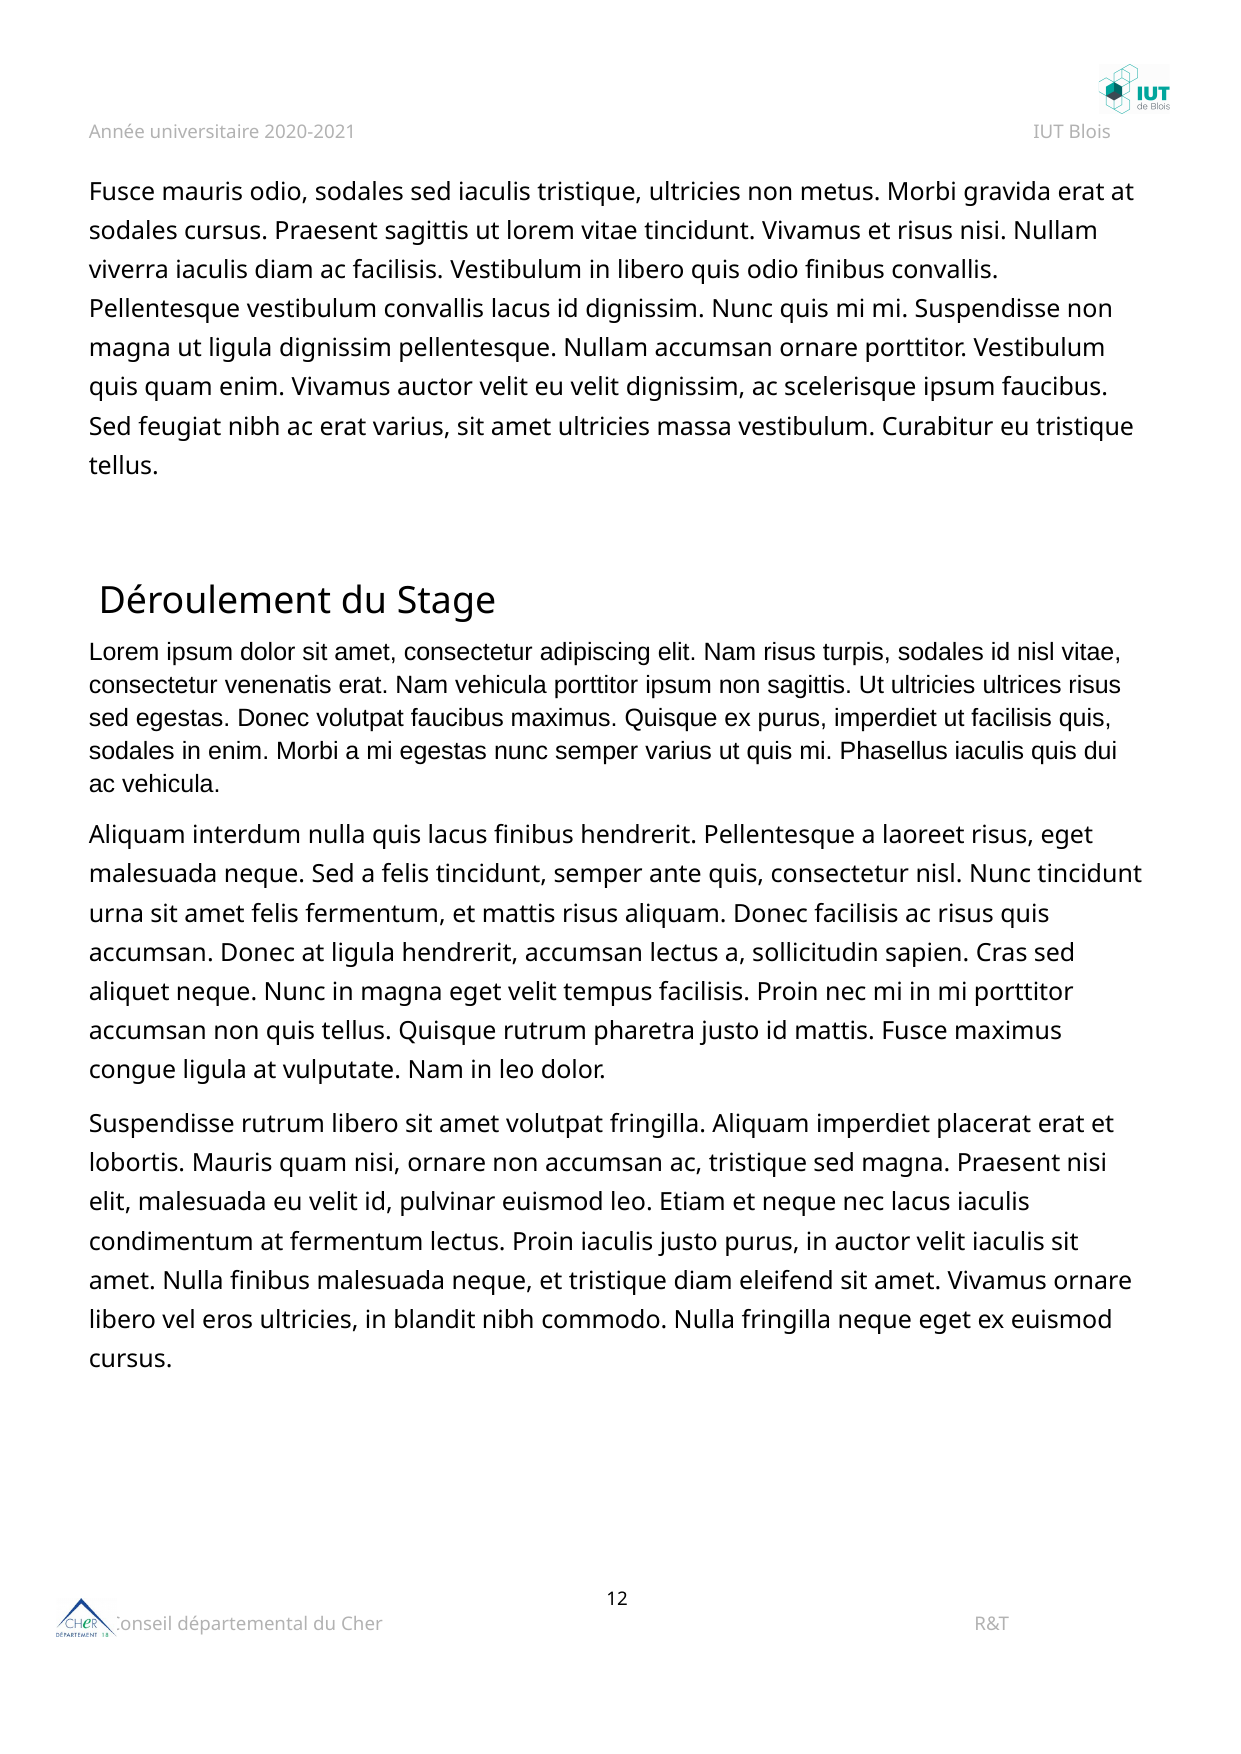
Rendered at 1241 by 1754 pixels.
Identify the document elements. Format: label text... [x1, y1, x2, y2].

picture [1098, 64, 1170, 114]
text Fusce mauris odio, sodales sed iaculis tristique, ultricies non metus. Morbi gravida erat at sodales cursus. Praesent sagittis ut lorem vitae tincidunt. Vivamus et risus nisi. Nullam viverra iaculis diam ac facilisis. Vestibulum in libero quis odio finibus convallis. Pellentesque vestibulum convallis lacus id dignissim. Nunc quis mi mi. Suspendisse non magna ut ligula dignissim pellentesque. Nullam accumsan ornare porttitor. Vestibulum quis quam enim. Vivamus auctor velit eu velit dignissim, ac scelerisque ipsum faucibus. Sed feugiat nibh ac erat varius, sit amet ultricies massa vestibulum. Curabitur eu tristique tellus. [88, 173, 1151, 481]
picture [56, 1598, 117, 1637]
text Suspendisse rutrum libero sit amet volutpat fringilla. Aliquam imperdiet placerat erat et lobortis. Mauris quam nisi, ornare non accumsan ac, tristique sed magna. Praesent nisi elit, malesuada eu velit id, pulvinar euismod leo. Etiam et neque nec lacus iaculis condimentum at fermentum lectus. Proin iaculis justo purus, in auctor velit iaculis sit amet. Nulla finibus malesuada neque, et tristique diam eleifend sit amet. Vivamus ornare libero vel eros ultricies, in blandit nibh commodo. Nulla fringilla neque eget ex euismod cursus. [88, 1106, 1151, 1375]
subtitle Déroulement du Stage [88, 574, 1151, 625]
text Lorem ipsum dolor sit amet, consectetur adipiscing elit. Nam risus turpis, sodales id nisl vitae, consectetur venenatis erat. Nam vehicula porttitor ipsum non sagittis. Ut ultricies ultrices risus sed egestas. Donec volutpat faucibus maximus. Quisque ex purus, imperdiet ut facilisis quis, sodales in enim. Morbi a mi egestas nunc semper varius ut quis mi. Phasellus iaculis quis dui ac vehicula. [88, 637, 1151, 798]
text Aliquam interdum nulla quis lacus finibus hendrerit. Pellentesque a laoreet risus, eget malesuada neque. Sed a felis tincidunt, semper ante quis, consectetur nisl. Nunc tincidunt urna sit amet felis fermentum, et mattis risus aliquam. Donec facilisis ac risus quis accumsan. Donec at ligula hendrerit, accumsan lectus a, sollicitudin sapien. Cras sed aliquet neque. Nunc in magna eget velit tempus facilisis. Proin nec mi in mi porttitor accumsan non quis tellus. Quisque rutrum pharetra justo id mattis. Fusce maximus congue ligula at vulputate. Nam in leo dolor. [88, 817, 1151, 1086]
